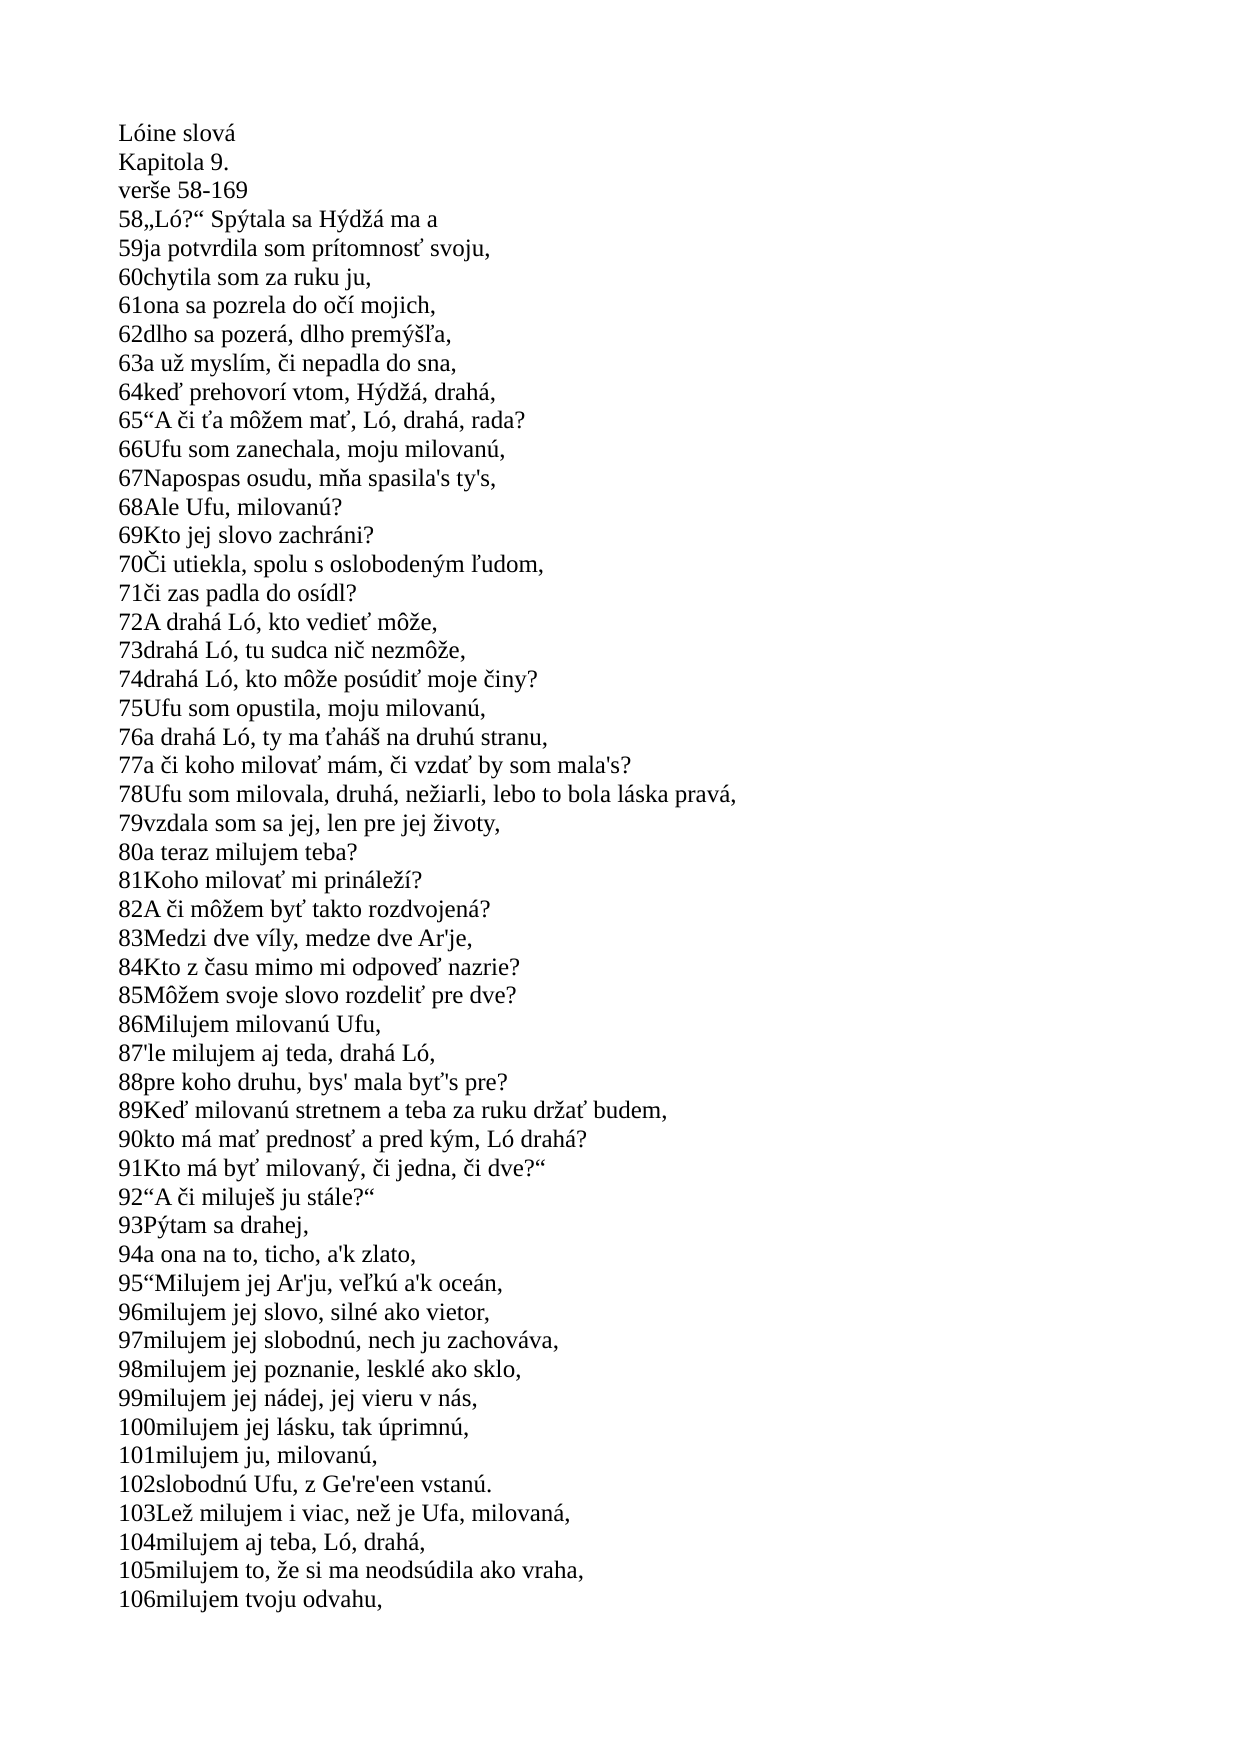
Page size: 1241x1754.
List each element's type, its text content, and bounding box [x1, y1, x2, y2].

text 89Keď milovanú stretnem a teba za ruku držať budem, [118, 1096, 1122, 1124]
text 94a ona na to, ticho, a'k zlato, [118, 1239, 1122, 1268]
text 78Ufu som milovala, druhá, nežiarli, lebo to bola láska pravá, [118, 779, 1122, 808]
text 59ja potvrdila som prítomnosť svoju, [118, 233, 1122, 262]
text 62dlho sa pozerá, dlho premýšľa, [118, 319, 1122, 348]
text 80a teraz milujem teba? [118, 837, 1122, 866]
text 98milujem jej poznanie, lesklé ako sklo, [118, 1354, 1122, 1383]
text 70Či utiekla, spolu s oslobodeným ľudom, [118, 549, 1122, 578]
text 100milujem jej lásku, tak úprimnú, [118, 1412, 1122, 1441]
text 99milujem jej nádej, jej vieru v nás, [118, 1383, 1122, 1412]
text 66Ufu som zanechala, moju milovanú, [118, 434, 1122, 463]
text 69Kto jej slovo zachráni? [118, 521, 1122, 549]
text 87'le milujem aj teda, drahá Ló, [118, 1038, 1122, 1067]
text 102slobodnú Ufu, z Ge're'een vstanú. [118, 1469, 1122, 1498]
text 105milujem to, že si ma neodsúdila ako vraha, [118, 1556, 1122, 1584]
text Lóine slová [118, 118, 1122, 147]
text 72A drahá Ló, kto vedieť môže, [118, 607, 1122, 636]
text 79vzdala som sa jej, len pre jej životy, [118, 808, 1122, 837]
text 83Medzi dve víly, medze dve Ar'je, [118, 923, 1122, 952]
text 88pre koho druhu, bys' mala byť's pre? [118, 1067, 1122, 1096]
text 93Pýtam sa drahej, [118, 1211, 1122, 1239]
text 85Môžem svoje slovo rozdeliť pre dve? [118, 981, 1122, 1009]
text 65“A či ťa môžem mať, Ló, drahá, rada? [118, 406, 1122, 434]
text verše 58-169 [118, 176, 1122, 204]
text 63a už myslím, či nepadla do sna, [118, 348, 1122, 377]
text Kapitola 9. [118, 147, 1122, 176]
text 74drahá Ló, kto môže posúdiť moje činy? [118, 664, 1122, 693]
text 95“Milujem jej Ar'ju, veľkú a'k oceán, [118, 1268, 1122, 1297]
text 81Koho milovať mi prináleží? [118, 866, 1122, 894]
text 90kto má mať prednosť a pred kým, Ló drahá? [118, 1124, 1122, 1153]
text 104milujem aj teba, Ló, drahá, [118, 1527, 1122, 1556]
text 64keď prehovorí vtom, Hýdžá, drahá, [118, 377, 1122, 406]
text 60chytila som za ruku ju, [118, 262, 1122, 291]
text 96milujem jej slovo, silné ako vietor, [118, 1297, 1122, 1326]
text 97milujem jej slobodnú, nech ju zachováva, [118, 1326, 1122, 1354]
text 68Ale Ufu, milovanú? [118, 492, 1122, 521]
text 84Kto z času mimo mi odpoveď nazrie? [118, 952, 1122, 981]
text 91Kto má byť milovaný, či jedna, či dve?“ [118, 1153, 1122, 1182]
text 103Lež milujem i viac, než je Ufa, milovaná, [118, 1498, 1122, 1527]
text 82A či môžem byť takto rozdvojená? [118, 894, 1122, 923]
text 71či zas padla do osídl? [118, 578, 1122, 607]
text 75Ufu som opustila, moju milovanú, [118, 693, 1122, 722]
text 76a drahá Ló, ty ma ťaháš na druhú stranu, [118, 722, 1122, 751]
text 101milujem ju, milovanú, [118, 1441, 1122, 1469]
text 86Milujem milovanú Ufu, [118, 1009, 1122, 1038]
text 67Napospas osudu, mňa spasila's ty's, [118, 463, 1122, 492]
text 92“A či miluješ ju stále?“ [118, 1182, 1122, 1211]
text 77a či koho milovať mám, či vzdať by som mala's? [118, 751, 1122, 779]
text 61ona sa pozrela do očí mojich, [118, 291, 1122, 319]
text 58„Ló?“ Spýtala sa Hýdžá ma a [118, 204, 1122, 233]
text 106milujem tvoju odvahu, [118, 1584, 1122, 1613]
text 73drahá Ló, tu sudca nič nezmôže, [118, 636, 1122, 664]
